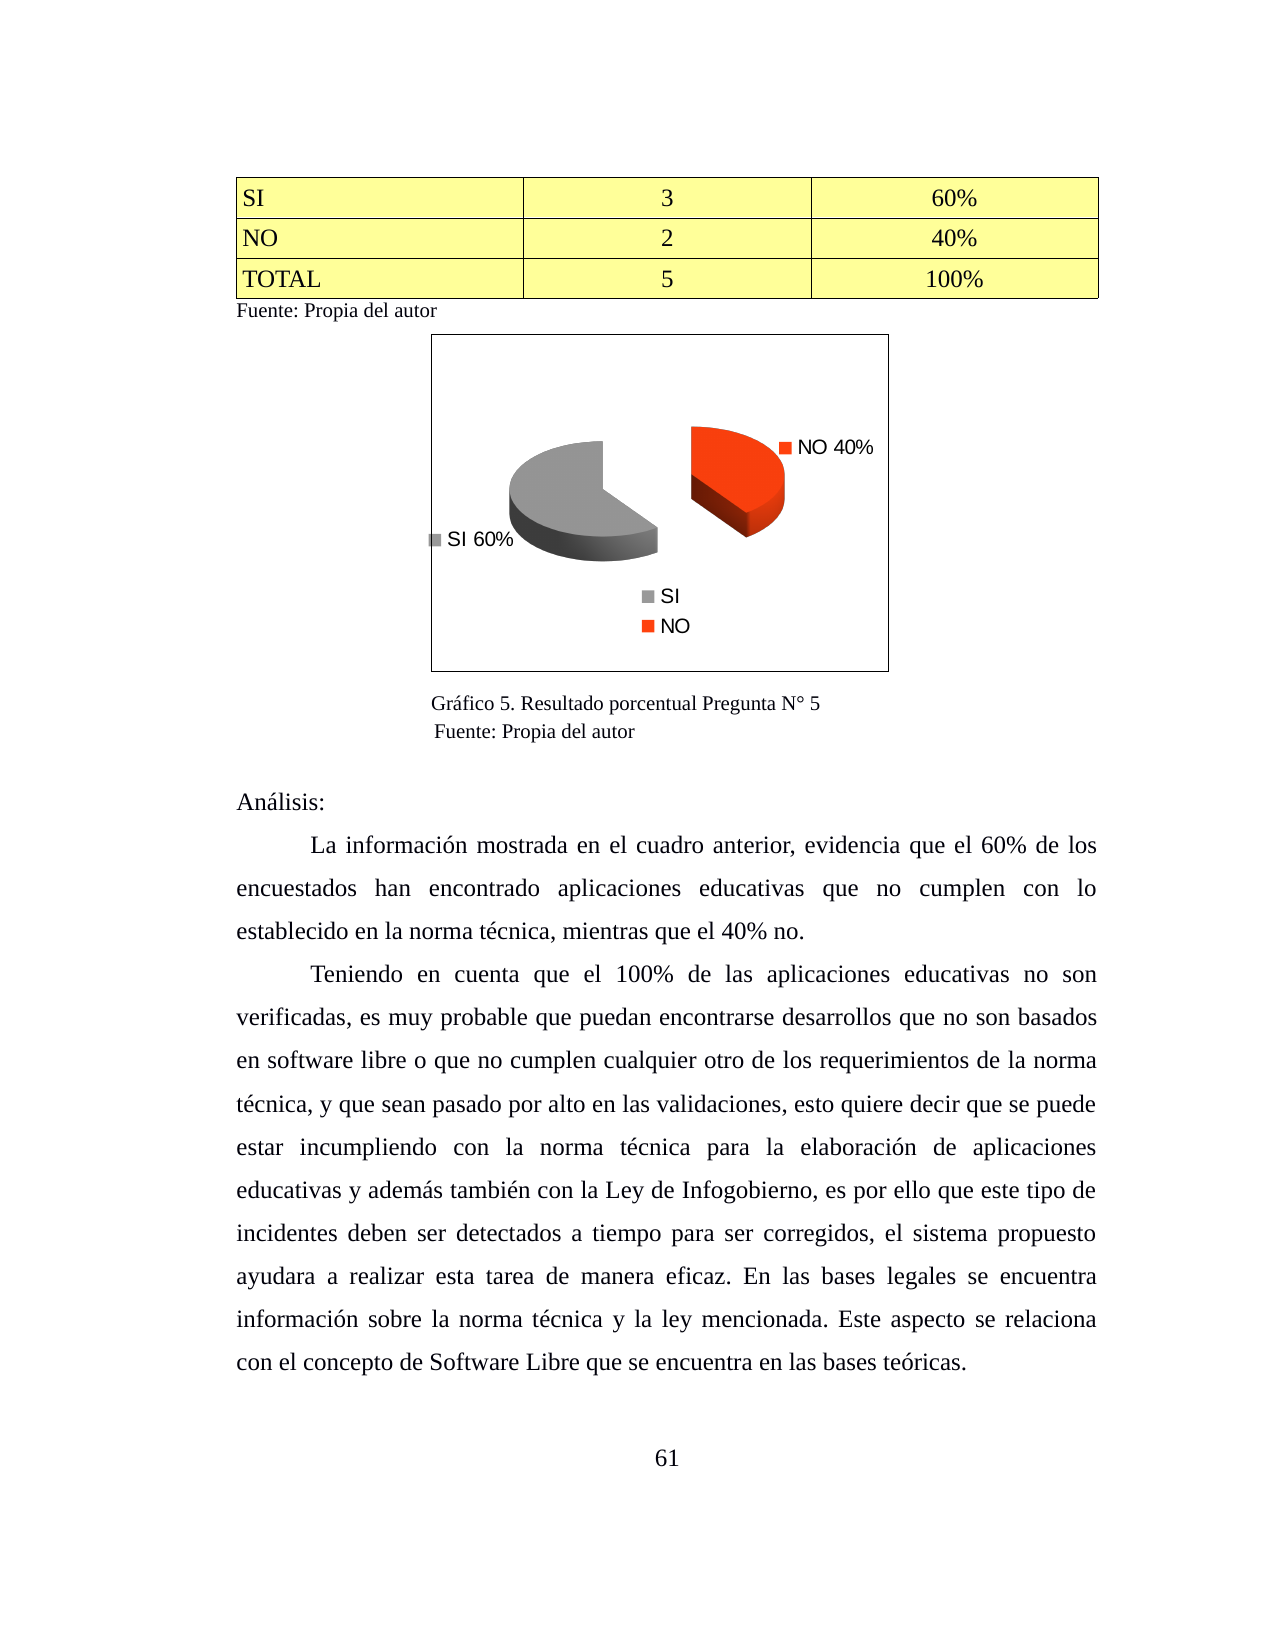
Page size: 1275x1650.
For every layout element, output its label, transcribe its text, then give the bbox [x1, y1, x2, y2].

text Análisis: [236, 787, 1098, 816]
table_cell 60% [812, 178, 1098, 217]
text Gráfico 5. Resultado porcentual Pregunta N° 5 [236, 334, 1098, 715]
table_cell NO [237, 219, 523, 258]
table_cell 3 [524, 178, 811, 217]
table_cell TOTAL [237, 259, 523, 298]
table_cell 40% [812, 219, 1098, 258]
table_cell 2 [524, 219, 811, 258]
text Fuente: Propia del autor [236, 715, 1098, 744]
text La información mostrada en el cuadro anterior, evidencia que el 60% de los encuestados han encontrado aplicaciones educativas que no cumplen con lo establecido en la norma técnica, mientras que el 40% no. [236, 830, 1098, 945]
text Teniendo en cuenta que el 100% de las aplicaciones educativas no son verificadas, es muy probable que puedan encontrarse desarrollos que no son basados en software libre o que no cumplen cualquier otro de los requerimientos de la norma técnica, y que sean pasado por alto en las validaciones, esto quiere decir que se puede estar incumpliendo con la norma técnica para la elaboración de aplicaciones educativas y además también con la Ley de Infogobierno, es por ello que este tipo de incidentes deben ser detectados a tiempo para ser corregidos, el sistema propuesto ayudara a realizar esta tarea de manera eficaz. En las bases legales se encuentra información sobre la norma técnica y la ley mencionada. Este aspecto se relaciona con el concepto de Software Libre que se encuentra en las bases teóricas. [236, 959, 1098, 1376]
table_cell 5 [524, 259, 811, 298]
text Fuente: Propia del autor [236, 299, 1098, 322]
table_cell 100% [812, 259, 1098, 298]
table_cell SI [237, 178, 523, 217]
